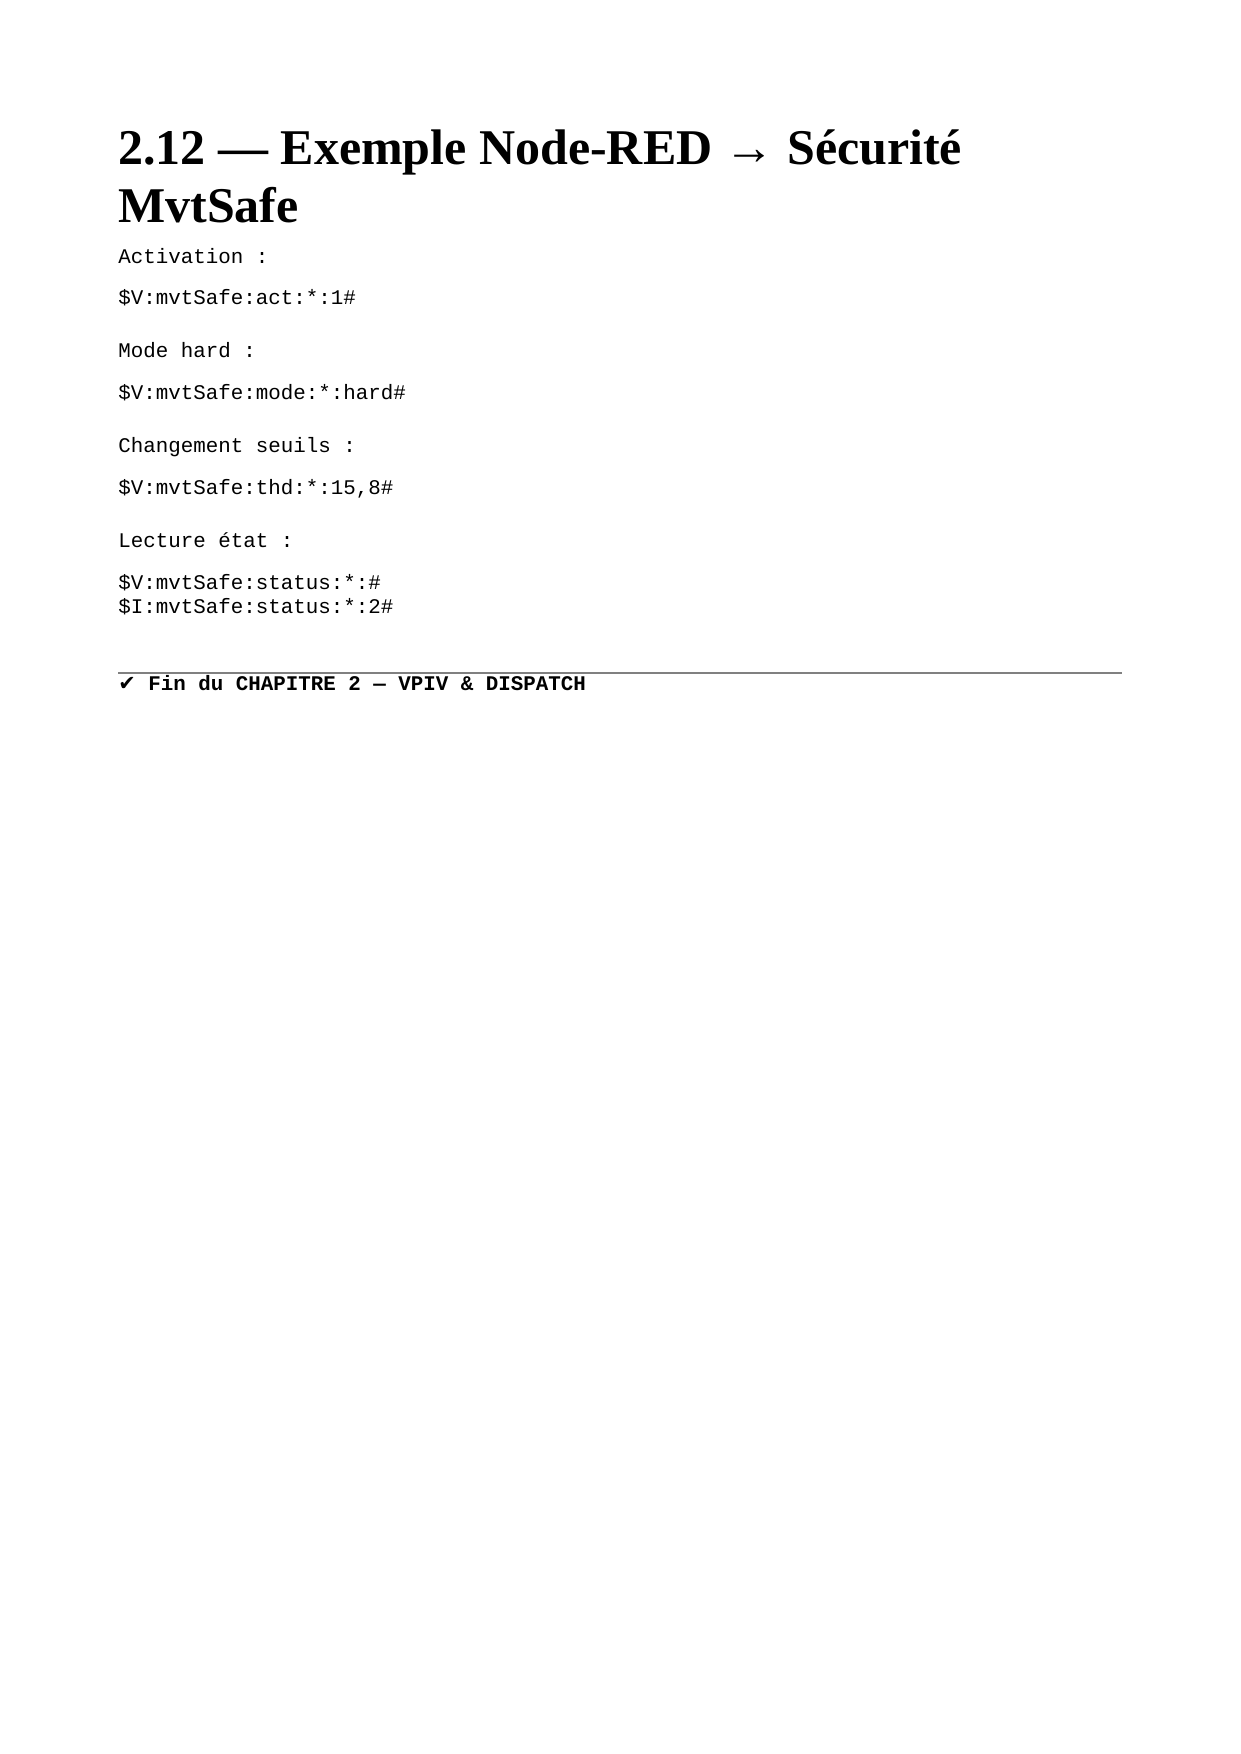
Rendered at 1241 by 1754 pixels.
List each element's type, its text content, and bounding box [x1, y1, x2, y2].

subtitle 2.12 — Exemple Node-RED → Sécurité MvtSafe [118, 118, 1122, 233]
text Mode hard : [118, 341, 1122, 364]
text $V:mvtSafe:act:*:1# [118, 287, 1122, 311]
subtitle ✔️ Fin du CHAPITRE 2 — VPIV & DISPATCH [118, 674, 1122, 697]
text Changement seuils : [118, 435, 1122, 459]
text $V:mvtSafe:thd:*:15,8# [118, 477, 1122, 501]
text $I:mvtSafe:status:*:2# [118, 596, 1122, 619]
text Activation : [118, 246, 1122, 269]
text $V:mvtSafe:mode:*:hard# [118, 382, 1122, 406]
text $V:mvtSafe:status:*:# [118, 572, 1122, 596]
text Lecture état : [118, 530, 1122, 554]
